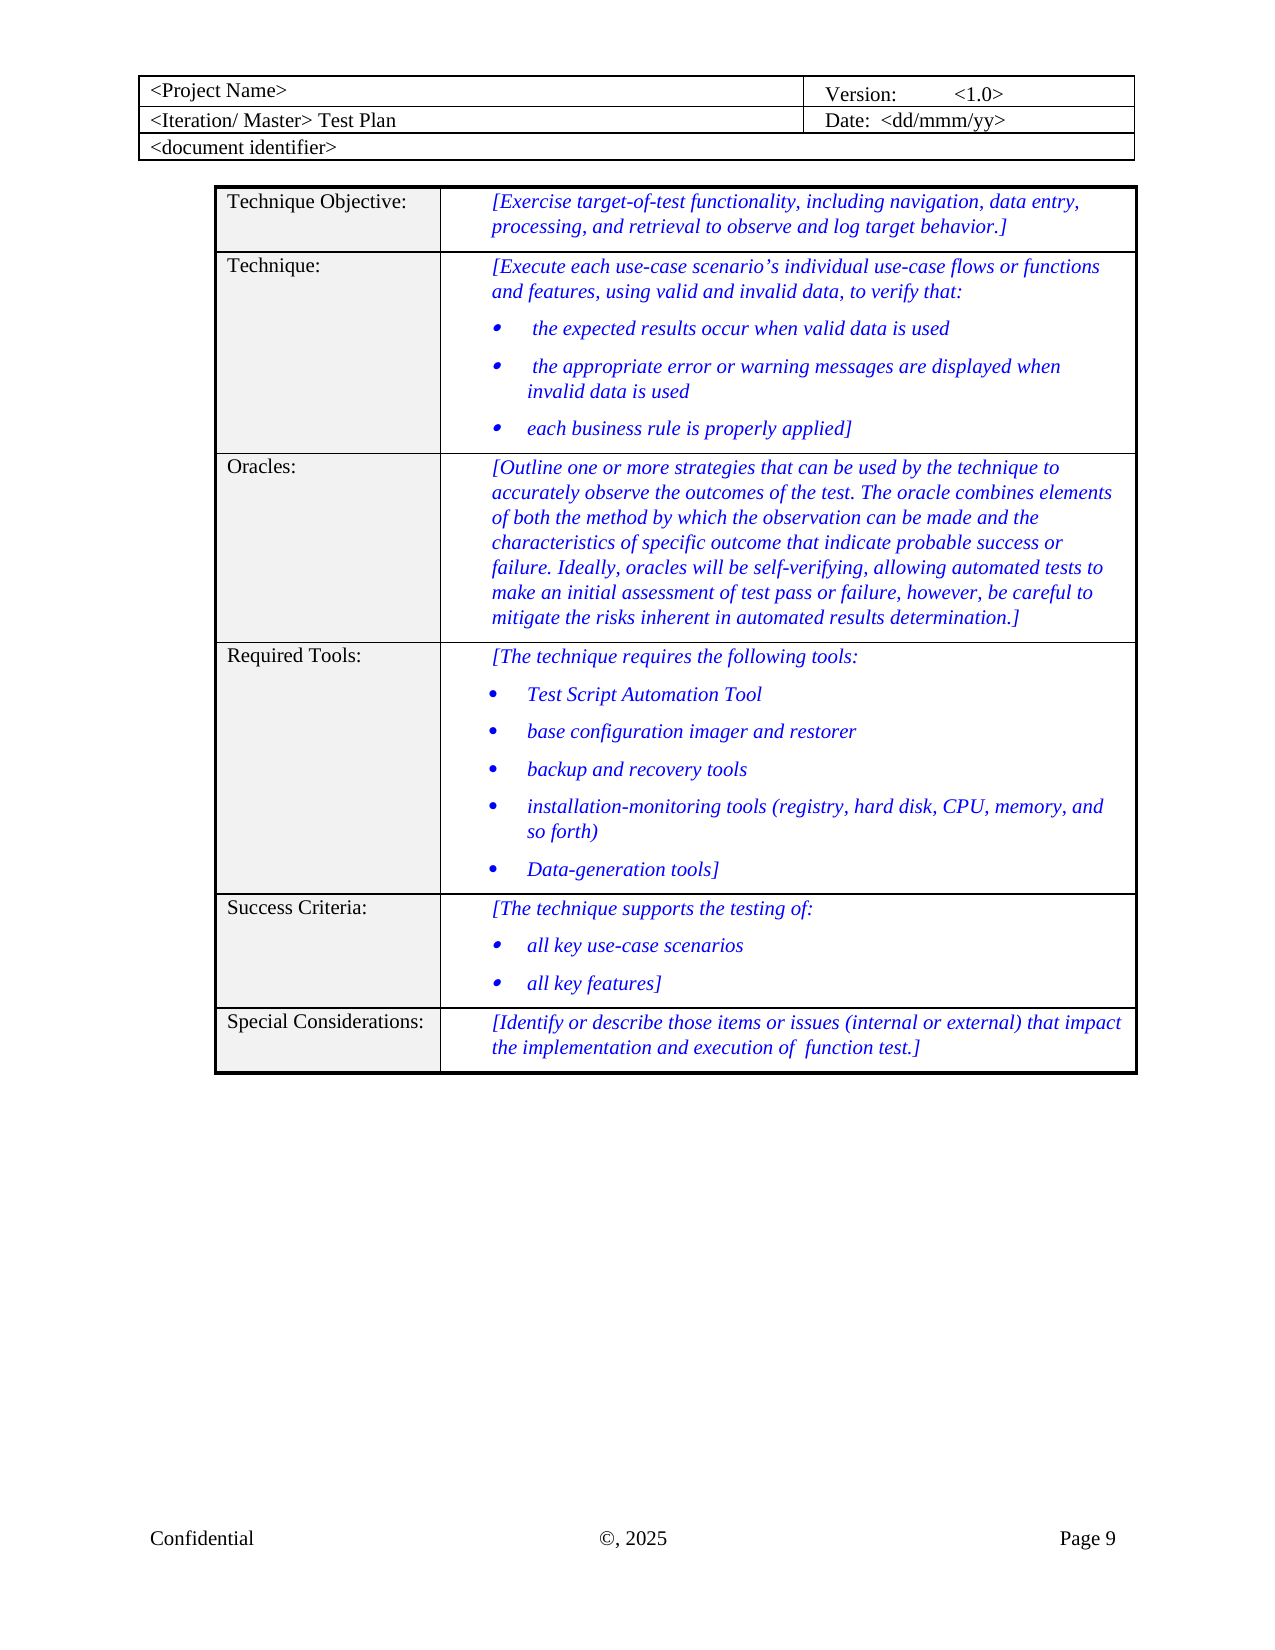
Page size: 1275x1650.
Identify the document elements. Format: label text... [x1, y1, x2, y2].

table_cell Oracles: [217, 454, 440, 642]
table_cell [Identify or describe those items or issues (internal or external) that impact the implementation and execution of function test.] [441, 1009, 1135, 1071]
table_header Technique Objective: [217, 189, 440, 251]
table_header [Exercise target-of-test functionality, including navigation, data entry, processing, and retrieval to observe and log target behavior.] [441, 189, 1135, 251]
table_cell Success Criteria: [217, 895, 440, 1007]
table_cell [Execute each use-case scenario’s individual use-case flows or functions and features, using valid and invalid data, to verify that:  the expected results occur when valid data is used  the appropriate error or warning messages are displayed when invalid data is used  each business rule is properly applied] [441, 253, 1135, 453]
table_cell [The technique supports the testing of:  all key use-case scenarios  all key features] [441, 895, 1135, 1007]
table_cell [The technique requires the following tools: Test Script Automation Tool base configuration imager and restorer backup and recovery tools installation-monitoring tools (registry, hard disk, CPU, memory, and so forth) Data-generation tools] [441, 643, 1135, 893]
table_cell Technique: [217, 253, 440, 453]
table_cell Required Tools: [217, 643, 440, 893]
table_cell Special Considerations: [217, 1009, 440, 1071]
table_cell [Outline one or more strategies that can be used by the technique to accurately observe the outcomes of the test. The oracle combines elements of both the method by which the observation can be made and the characteristics of specific outcome that indicate probable success or failure. Ideally, oracles will be self-verifying, allowing automated tests to make an initial assessment of test pass or failure, however, be careful to mitigate the risks inherent in automated results determination.] [441, 454, 1135, 642]
